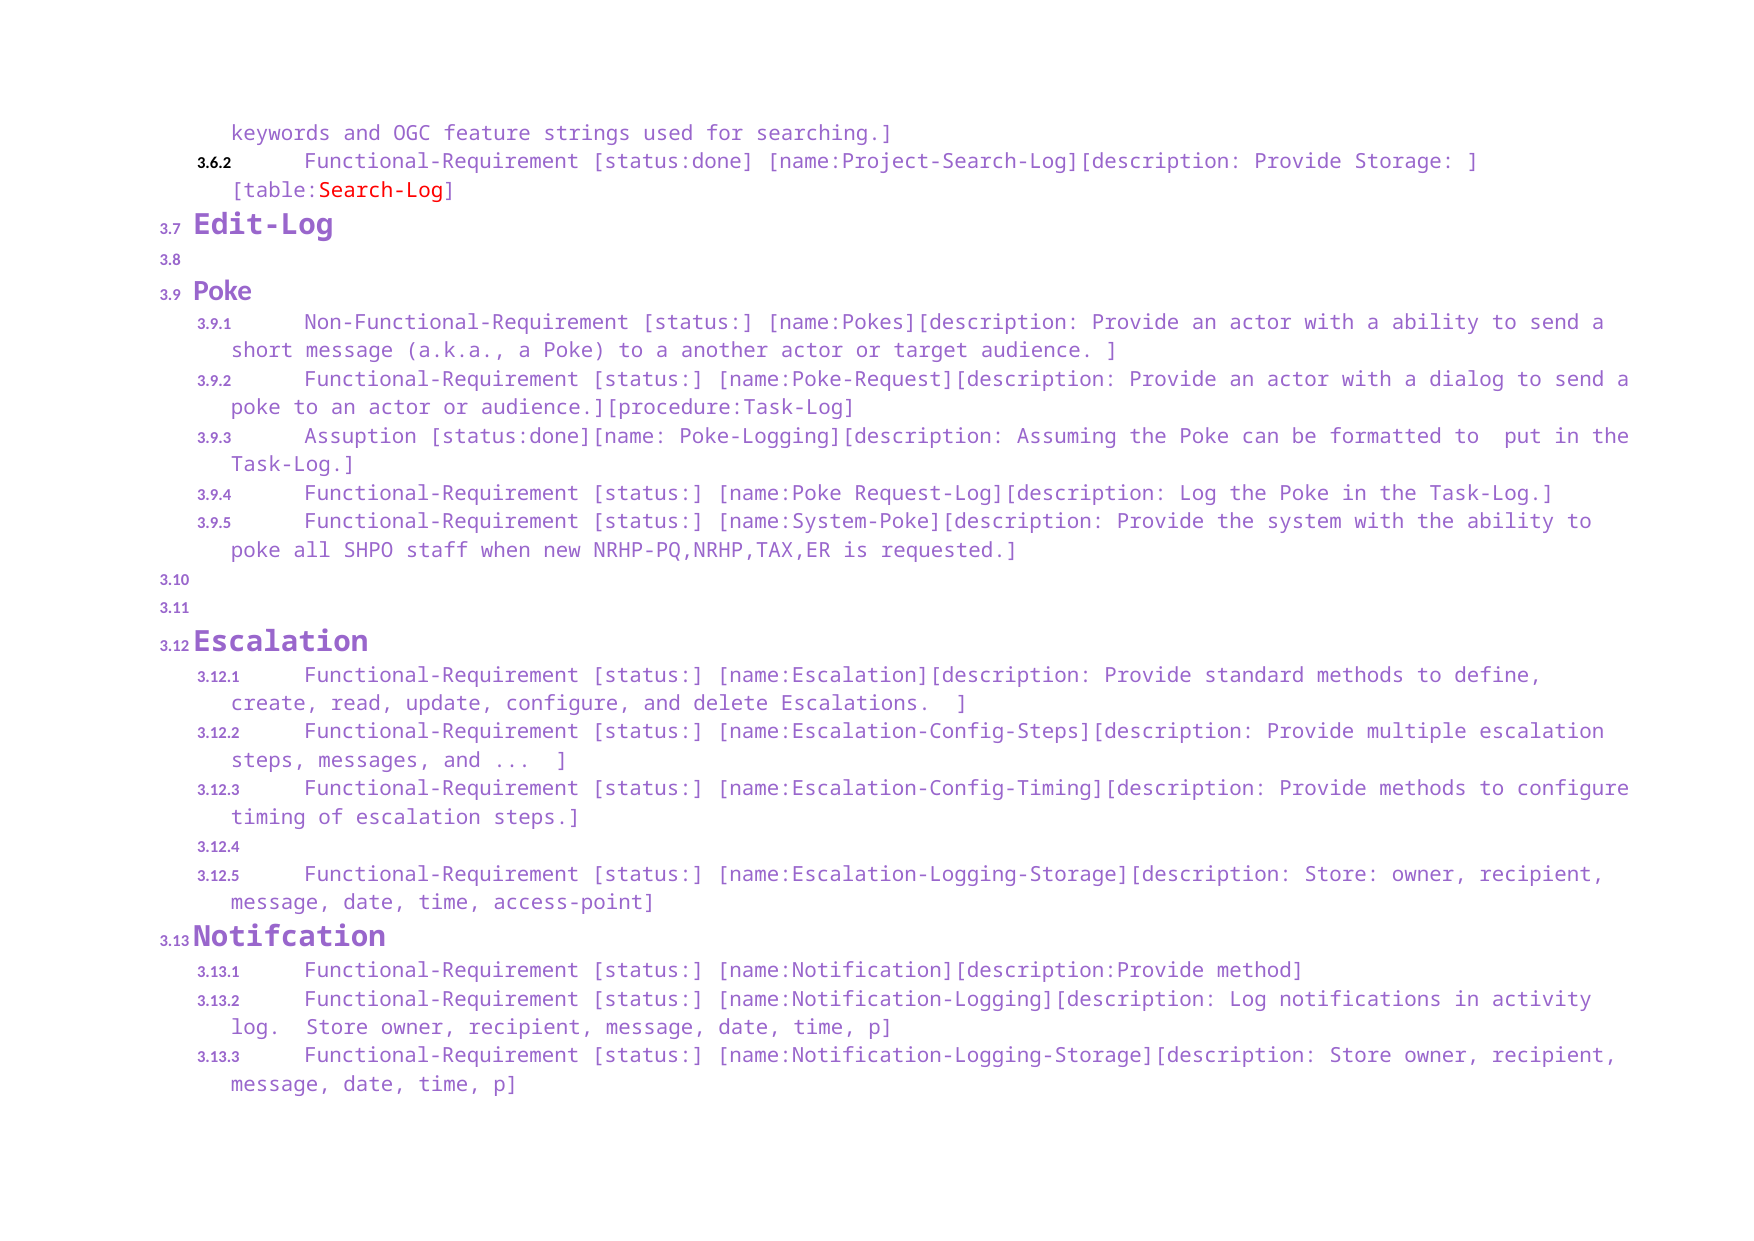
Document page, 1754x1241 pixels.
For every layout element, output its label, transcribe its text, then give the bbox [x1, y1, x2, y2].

list Functional-Requirement [status:] [name:Notification-Logging][description: Log notifications in activity log. Store owner, recipient, message, date, time, p] [193, 984, 1636, 1041]
list Functional-Requirement [status:] [name:Notification][description:Provide method] [193, 955, 1636, 984]
list Functional-Requirement [status:] [name:Escalation-Config-Steps][description: Provide multiple escalation steps, messages, and ... ] [193, 717, 1636, 773]
list Escalation [156, 620, 1636, 660]
list Assuption [status:done][name: Poke-Logging][description: Assuming the Poke can be formatted to put in the Task-Log.] [193, 421, 1636, 478]
list Functional-Requirement [status:] [name:Escalation-Logging-Storage][description: Store: owner, recipient, message, date, time, access-point] [193, 859, 1636, 916]
list keywords and OGC feature strings used for searching.] [193, 118, 1636, 147]
list Functional-Requirement [status:] [name:Notification-Logging-Storage][description: Store owner, recipient, message, date, time, p] [193, 1041, 1636, 1097]
list Functional-Requirement [status:] [name:System-Poke][description: Provide the system with the ability to poke all SHPO staff when new NRHP-PQ,NRHP,TAX,ER is requested.] [193, 506, 1636, 563]
list Functional-Requirement [status:] [name:Poke-Request][description: Provide an actor with a dialog to send a poke to an actor or audience.][procedure:Task-Log] [193, 364, 1636, 421]
list Notifcation [156, 916, 1636, 955]
list Functional-Requirement [status:] [name:Escalation][description: Provide standard methods to define, create, read, update, configure, and delete Escalations. ] [193, 660, 1636, 717]
list Non-Functional-Requirement [status:] [name:Pokes][description: Provide an actor with a ability to send a short message (a.k.a., a Poke) to a another actor or target audience. ] [193, 307, 1636, 364]
list Edit-Log [156, 203, 1636, 243]
list Functional-Requirement [status:] [name:Escalation-Config-Timing][description: Provide methods to configure timing of escalation steps.] [193, 773, 1636, 830]
list Functional-Requirement [status:] [name:Poke Request-Log][description: Log the Poke in the Task-Log.] [193, 478, 1636, 506]
list Poke [156, 272, 1636, 307]
list Functional-Requirement [status:done] [name:Project-Search-Log][description: Provide Storage: ][table:Search-Log] [193, 147, 1636, 203]
